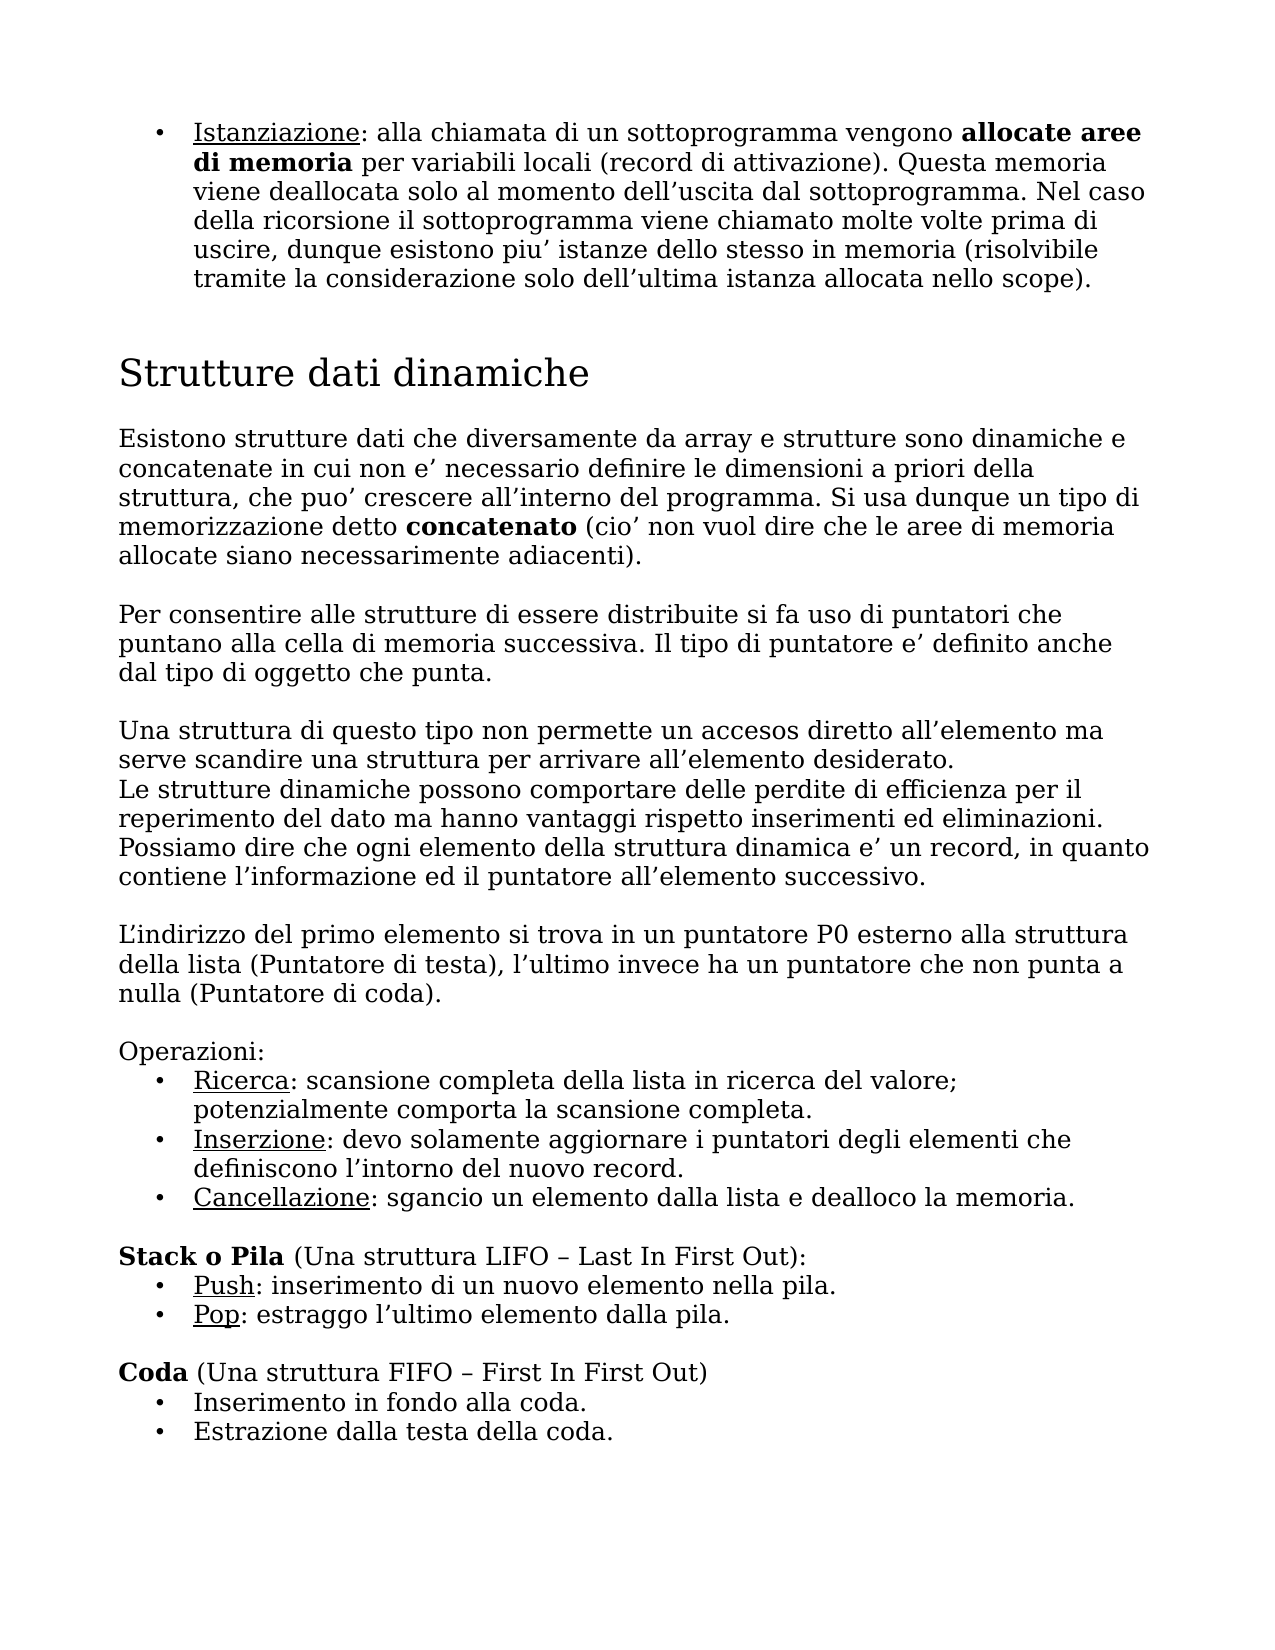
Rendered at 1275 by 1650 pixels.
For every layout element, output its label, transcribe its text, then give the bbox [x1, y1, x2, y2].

list Cancellazione: sgancio un elemento dalla lista e dealloco la memoria. [156, 1183, 1157, 1212]
list Push: inserimento di un nuovo elemento nella pila. [156, 1271, 1157, 1300]
text L’indirizzo del primo elemento si trova in un puntatore P0 esterno alla struttura della lista (Puntatore di testa), l’ultimo invece ha un puntatore che non punta a nulla (Puntatore di coda). [118, 921, 1157, 1008]
list Ricerca: scansione completa della lista in ricerca del valore; potenzialmente comporta la scansione completa. [156, 1067, 1157, 1125]
list Estrazione dalla testa della coda. [156, 1417, 1157, 1446]
text Operazioni: [118, 1037, 1157, 1067]
text Possiamo dire che ogni elemento della struttura dinamica e’ un record, in quanto contiene l’informazione ed il puntatore all’elemento successivo. [118, 833, 1157, 892]
list Inserzione: devo solamente aggiornare i puntatori degli elementi che definiscono l’intorno del nuovo record. [156, 1125, 1157, 1183]
text Stack o Pila (Una struttura LIFO – Last In First Out): [118, 1242, 1157, 1271]
text Strutture dati dinamiche [118, 352, 1157, 396]
text Per consentire alle strutture di essere distribuite si fa uso di puntatori che puntano alla cella di memoria successiva. Il tipo di puntatore e’ definito anche dal tipo di oggetto che punta. [118, 600, 1157, 687]
text Una struttura di questo tipo non permette un accesos diretto all’elemento ma serve scandire una struttura per arrivare all’elemento desiderato. [118, 717, 1157, 775]
list Inserimento in fondo alla coda. [156, 1388, 1157, 1417]
text Le strutture dinamiche possono comportare delle perdite di efficienza per il reperimento del dato ma hanno vantaggi rispetto inserimenti ed eliminazioni. [118, 775, 1157, 833]
list Istanziazione: alla chiamata di un sottoprogramma vengono allocate aree di memoria per variabili locali (record di attivazione). Questa memoria viene deallocata solo al momento dell’uscita dal sottoprogramma. Nel caso della ricorsione il sottoprogramma viene chiamato molte volte prima di uscire, dunque esistono piu’ istanze dello stesso in memoria (risolvibile tramite la considerazione solo dell’ultima istanza allocata nello scope). [156, 118, 1157, 293]
text Esistono strutture dati che diversamente da array e strutture sono dinamiche e concatenate in cui non e’ necessario definire le dimensioni a priori della struttura, che puo’ crescere all’interno del programma. Si usa dunque un tipo di memorizzazione detto concatenato (cio’ non vuol dire che le aree di memoria allocate siano necessarimente adiacenti). [118, 425, 1157, 571]
text Coda (Una struttura FIFO – First In First Out) [118, 1358, 1157, 1388]
list Pop: estraggo l’ultimo elemento dalla pila. [156, 1300, 1157, 1329]
